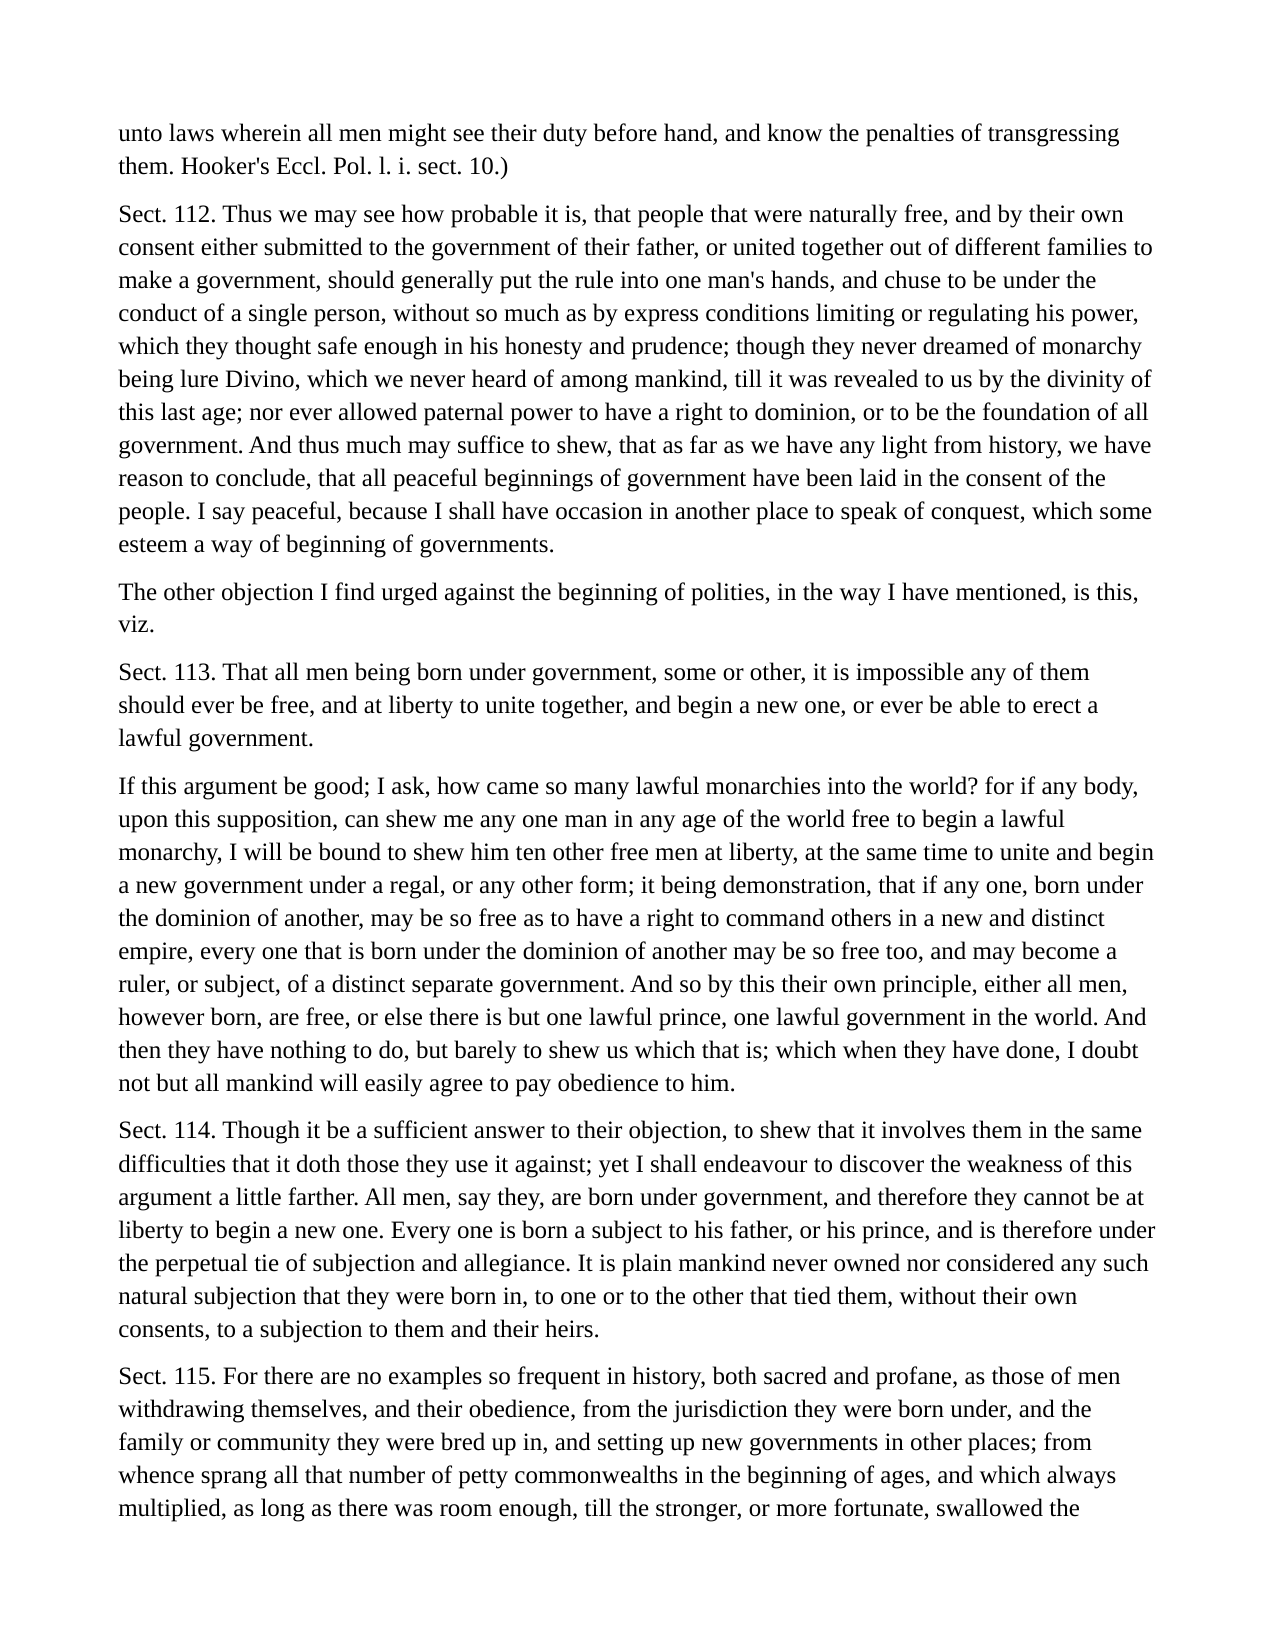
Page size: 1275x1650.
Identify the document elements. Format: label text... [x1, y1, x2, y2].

text If this argument be good; I ask, how came so many lawful monarchies into the world? for if any body, upon this supposition, can shew me any one man in any age of the world free to begin a lawful monarchy, I will be bound to shew him ten other free men at liberty, at the same time to unite and begin a new government under a regal, or any other form; it being demonstration, that if any one, born under the dominion of another, may be so free as to have a right to command others in a new and distinct empire, every one that is born under the dominion of another may be so free too, and may become a ruler, or subject, of a distinct separate government. And so by this their own principle, either all men, however born, are free, or else there is but one lawful prince, one lawful government in the world. And then they have nothing to do, but barely to shew us which that is; which when they have done, I doubt not but all mankind will easily agree to pay obedience to him. [118, 771, 1157, 1097]
text unto laws wherein all men might see their duty before hand, and know the penalties of transgressing them. Hooker's Eccl. Pol. l. i. sect. 10.) [118, 118, 1157, 180]
text The other objection I find urged against the beginning of polities, in the way I have mentioned, is this, viz. [118, 577, 1157, 638]
text Sect. 114. Though it be a sufficient answer to their objection, to shew that it involves them in the same difficulties that it doth those they use it against; yet I shall endeavour to discover the weakness of this argument a little farther. All men, say they, are born under government, and therefore they cannot be at liberty to begin a new one. Every one is born a subject to his father, or his prince, and is therefore under the perpetual tie of subjection and allegiance. It is plain mankind never owned nor considered any such natural subjection that they were born in, to one or to the other that tied them, without their own consents, to a subjection to them and their heirs. [118, 1116, 1157, 1342]
text Sect. 112. Thus we may see how probable it is, that people that were naturally free, and by their own consent either submitted to the government of their father, or united together out of different families to make a government, should generally put the rule into one man's hands, and chuse to be under the conduct of a single person, without so much as by express conditions limiting or regulating his power, which they thought safe enough in his honesty and prudence; though they never dreamed of monarchy being lure Divino, which we never heard of among mankind, till it was revealed to us by the divinity of this last age; nor ever allowed paternal power to have a right to dominion, or to be the foundation of all government. And thus much may suffice to shew, that as far as we have any light from history, we have reason to conclude, that all peaceful beginnings of government have been laid in the consent of the people. I say peaceful, because I shall have occasion in another place to speak of conquest, which some esteem a way of beginning of governments. [118, 199, 1157, 558]
text Sect. 113. That all men being born under government, some or other, it is impossible any of them should ever be free, and at liberty to unite together, and begin a new one, or ever be able to erect a lawful government. [118, 657, 1157, 752]
text Sect. 115. For there are no examples so frequent in history, both sacred and profane, as those of men withdrawing themselves, and their obedience, from the jurisdiction they were born under, and the family or community they were bred up in, and setting up new governments in other places; from whence sprang all that number of petty commonwealths in the beginning of ages, and which always multiplied, as long as there was room enough, till the stronger, or more fortunate, swallowed the [118, 1361, 1157, 1522]
